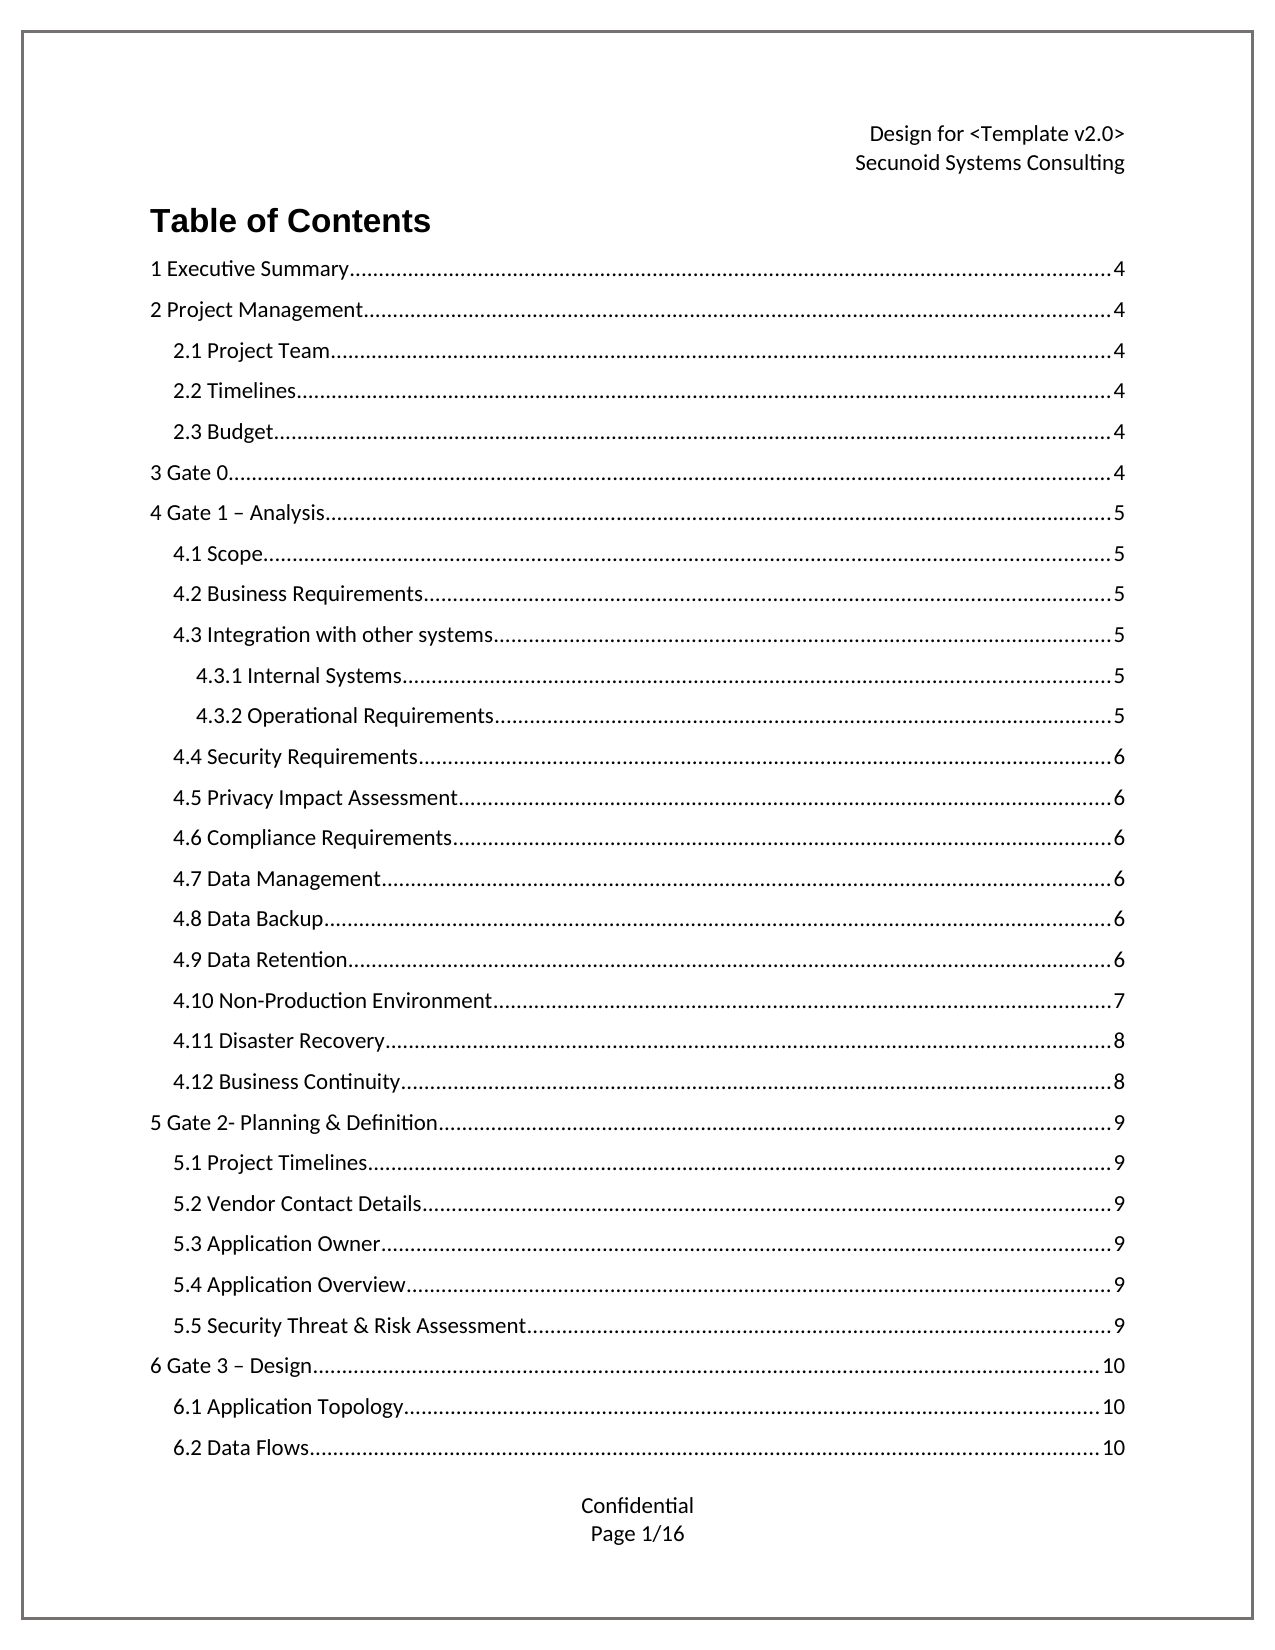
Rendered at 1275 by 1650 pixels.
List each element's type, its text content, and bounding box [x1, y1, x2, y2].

text 5.1 Project Timelines 9 [173, 1148, 1125, 1176]
text 4.4 Security Requirements 6 [173, 742, 1125, 770]
text 4.11 Disaster Recovery 8 [173, 1026, 1125, 1054]
text 4.6 Compliance Requirements 6 [173, 823, 1125, 851]
text 4.3 Integration with other systems 5 [173, 620, 1125, 648]
text 5.3 Application Owner 9 [173, 1229, 1125, 1258]
text 1 Executive Summary 4 [150, 254, 1125, 283]
text 5.2 Vendor Contact Details 9 [173, 1189, 1125, 1217]
text 5 Gate 2- Planning & Definition 9 [150, 1108, 1125, 1136]
text 5.5 Security Threat & Risk Assessment 9 [173, 1311, 1125, 1339]
text 2.2 Timelines 4 [173, 376, 1125, 404]
text 2.1 Project Team 4 [173, 336, 1125, 364]
text 4 Gate 1 – Analysis 5 [150, 498, 1125, 526]
text 4.8 Data Backup 6 [173, 904, 1125, 933]
text 4.1 Scope 5 [173, 539, 1125, 567]
text 4.9 Data Retention 6 [173, 945, 1125, 973]
text 4.7 Data Management 6 [173, 864, 1125, 892]
text 2 Project Management 4 [150, 295, 1125, 323]
text 3 Gate 0 4 [150, 458, 1125, 486]
text 5.4 Application Overview 9 [173, 1270, 1125, 1298]
text 6 Gate 3 – Design 10 [150, 1351, 1125, 1379]
text 4.10 Non-Production Environment 7 [173, 986, 1125, 1014]
text 6.2 Data Flows 10 [173, 1433, 1125, 1461]
text 4.2 Business Requirements 5 [173, 579, 1125, 608]
text 4.5 Privacy Impact Assessment 6 [173, 783, 1125, 811]
text 4.12 Business Continuity 8 [173, 1067, 1125, 1095]
text 4.3.1 Internal Systems 5 [196, 661, 1125, 689]
text 2.3 Budget 4 [173, 417, 1125, 445]
text 6.1 Application Topology 10 [173, 1392, 1125, 1420]
text 4.3.2 Operational Requirements 5 [196, 701, 1125, 729]
subtitle Table of Contents [150, 201, 1125, 239]
